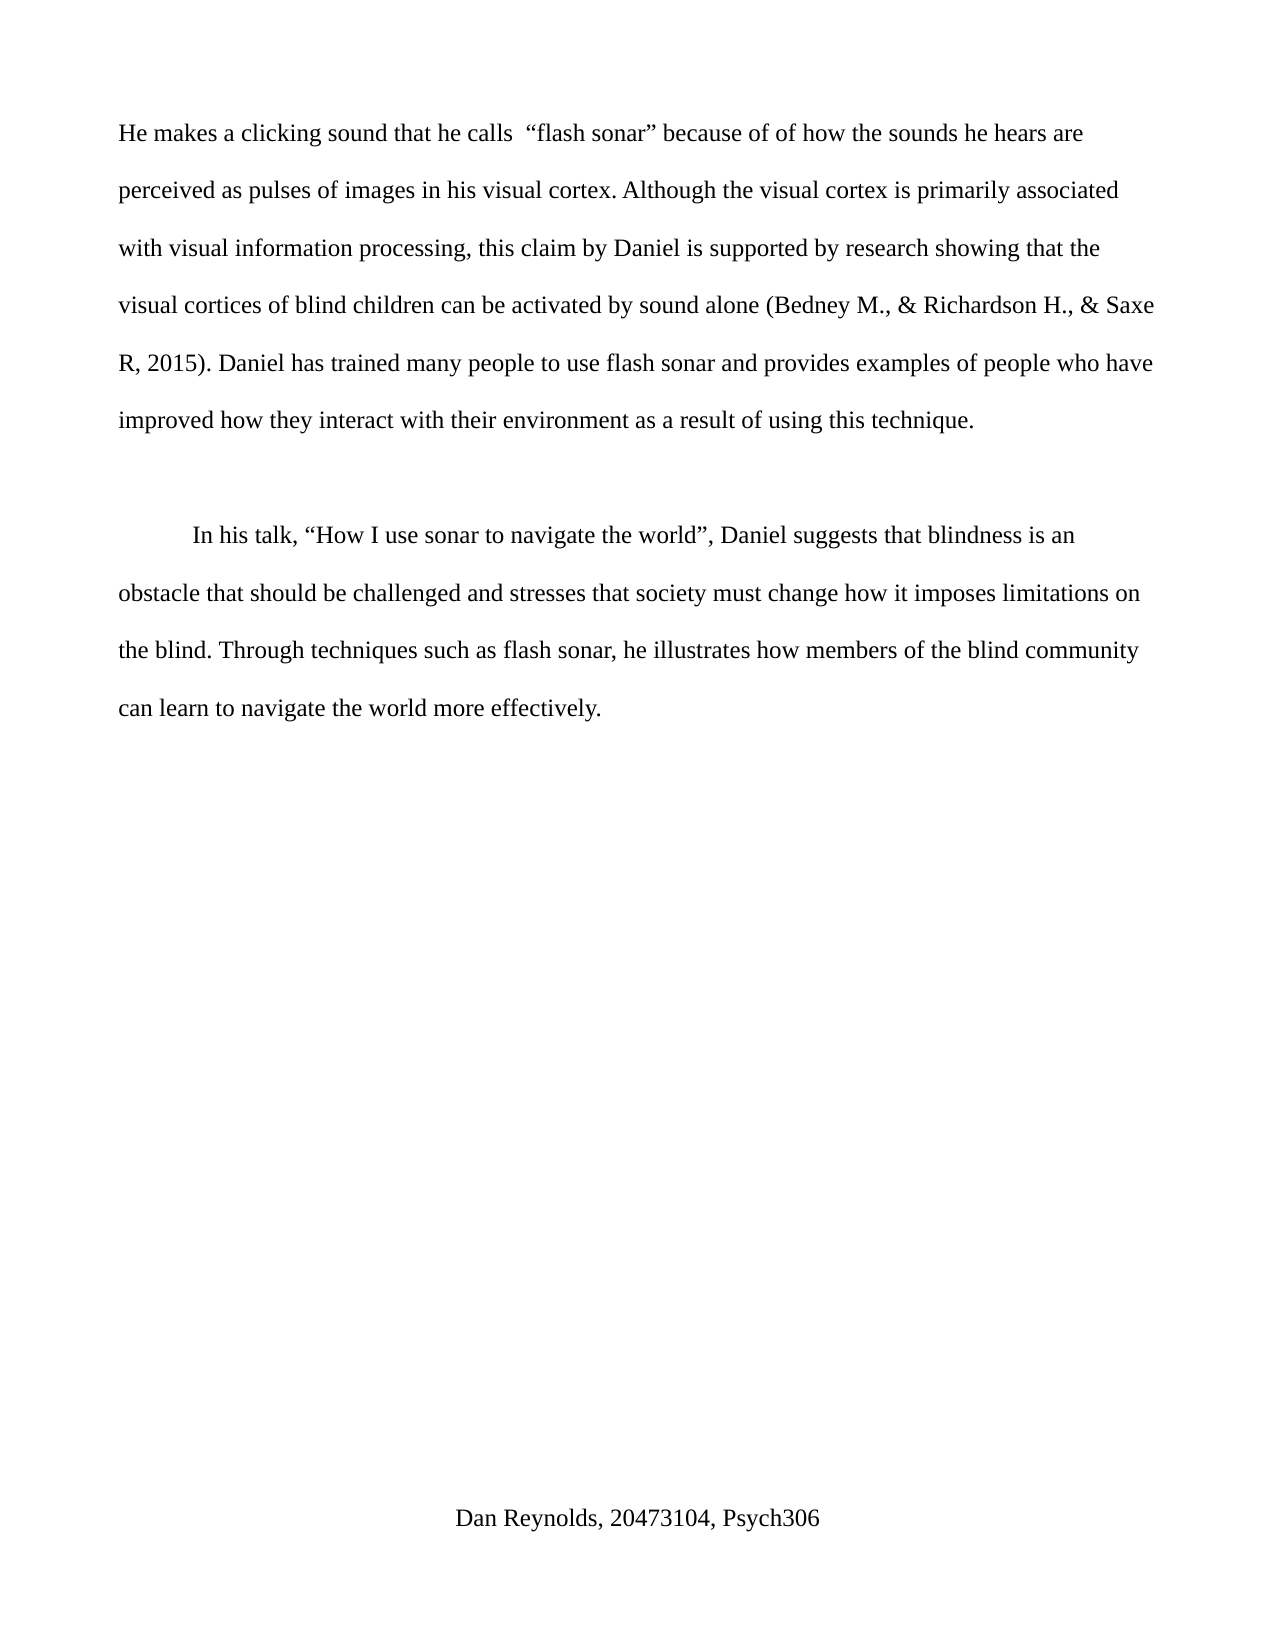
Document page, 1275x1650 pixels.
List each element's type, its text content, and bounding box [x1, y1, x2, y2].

text He makes a clicking sound that he calls “flash sonar” because of of how the sounds he hears are perceived as pulses of images in his visual cortex. Although the visual cortex is primarily associated with visual information processing, this claim by Daniel is supported by research showing that the visual cortices of blind children can be activated by sound alone (Bedney M., & Richardson H., & Saxe R, 2015). Daniel has trained many people to use flash sonar and provides examples of people who have improved how they interact with their environment as a result of using this technique. [118, 118, 1157, 434]
text In his talk, “How I use sonar to navigate the world”, Daniel suggests that blindness is an obstacle that should be challenged and stresses that society must change how it imposes limitations on the blind. Through techniques such as flash sonar, he illustrates how members of the blind community can learn to navigate the world more effectively. [118, 521, 1157, 722]
